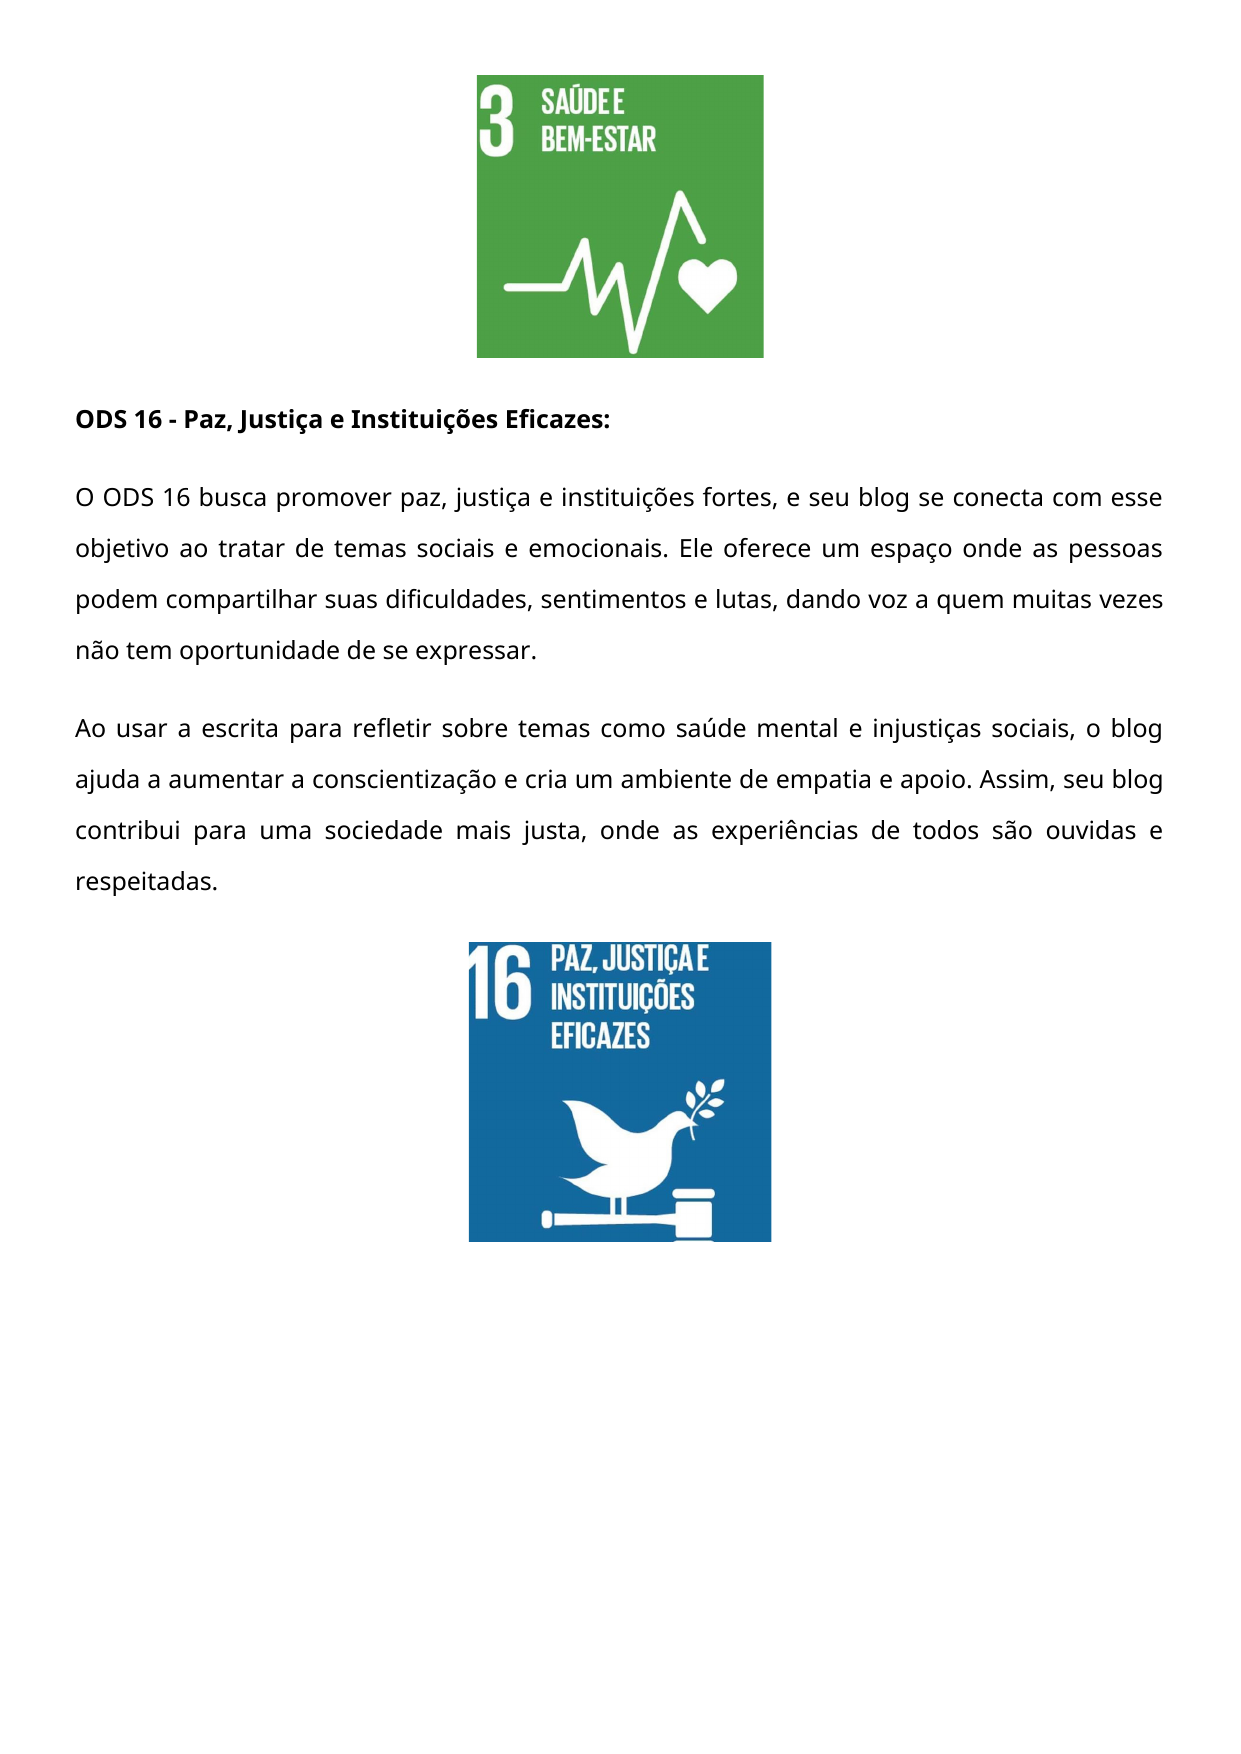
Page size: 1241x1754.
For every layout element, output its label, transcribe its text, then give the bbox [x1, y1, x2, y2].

text ODS 16 - Paz, Justiça e Instituições Eficazes: [75, 401, 1165, 435]
text Ao usar a escrita para refletir sobre temas como saúde mental e injustiças sociais, o blog ajuda a aumentar a conscientização e cria um ambiente de empatia e apoio. Assim, seu blog contribui para uma sociedade mais justa, onde as experiências de todos são ouvidas e respeitadas. [75, 711, 1165, 898]
text O ODS 16 busca promover paz, justiça e instituições fortes, e seu blog se conecta com esse objetivo ao tratar de temas sociais e emocionais. Ele oferece um espaço onde as pessoas podem compartilhar suas dificuldades, sentimentos e lutas, dando voz a quem muitas vezes não tem oportunidade de se expressar. [75, 479, 1165, 667]
